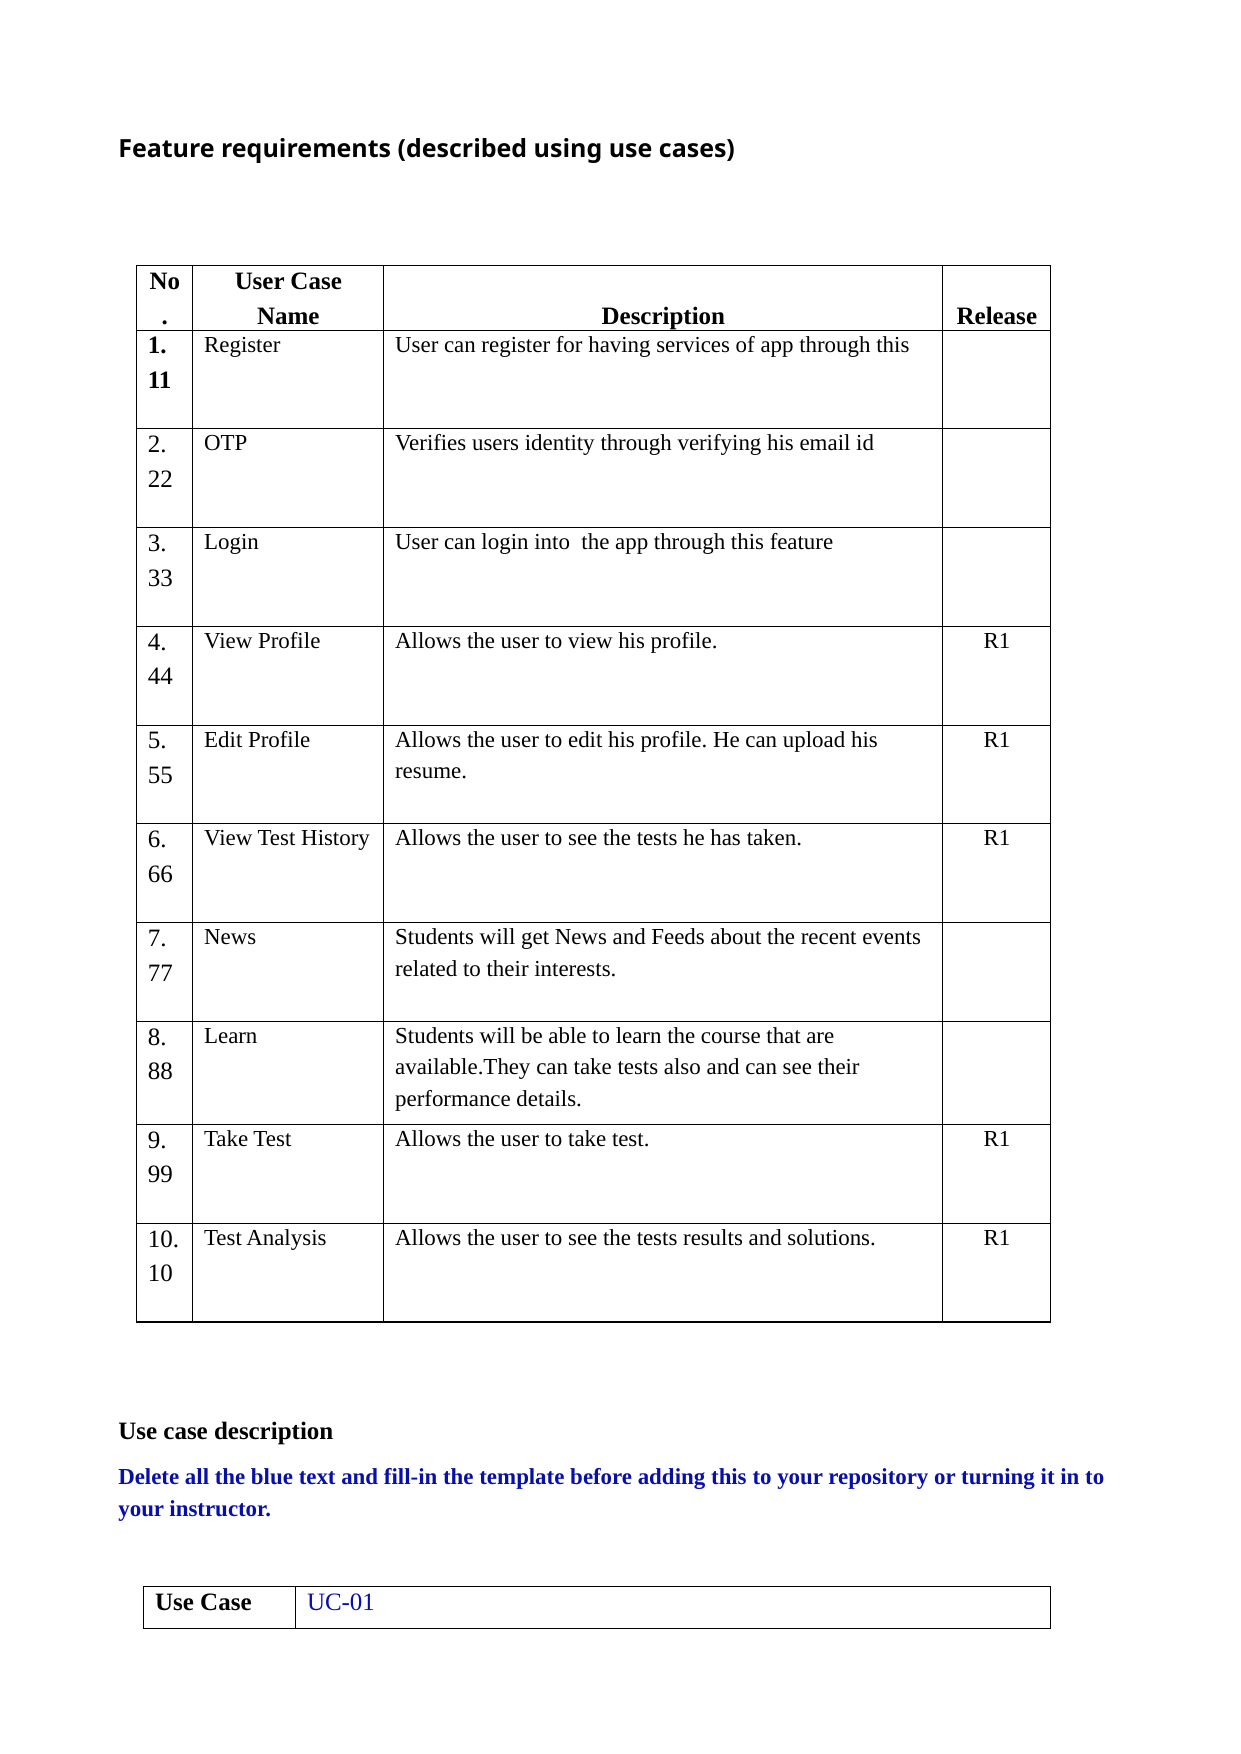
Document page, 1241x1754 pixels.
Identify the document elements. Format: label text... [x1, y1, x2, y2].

table_cell User can login into the app through this feature [384, 528, 942, 626]
text Use case description [118, 1416, 1122, 1445]
table_cell Allows the user to see the tests he has taken. [384, 824, 942, 922]
table_cell [943, 1022, 1050, 1124]
table_cell R1 [943, 1224, 1050, 1321]
table_cell 444 [137, 627, 192, 724]
table_cell [943, 528, 1050, 626]
table_cell 1010 [137, 1224, 192, 1321]
table_cell [943, 331, 1050, 428]
table_cell 999 [137, 1125, 192, 1223]
table_cell 111 [137, 331, 192, 428]
table_cell 888 [137, 1022, 192, 1124]
table_cell Register [193, 331, 383, 428]
table_cell News [193, 923, 383, 1021]
table_cell Login [193, 528, 383, 626]
table_cell R1 [943, 1125, 1050, 1223]
table_cell Allows the user to edit his profile. He can upload his resume. [384, 726, 942, 823]
table_header Description [384, 266, 942, 329]
table_cell [943, 923, 1050, 1021]
table_cell Test Analysis [193, 1224, 383, 1321]
table_cell Take Test [193, 1125, 383, 1223]
text Delete all the blue text and fill-in the template before adding this to your repository or turning it in to your instructor. [118, 1463, 1122, 1521]
table_cell View Profile [193, 627, 383, 724]
table_cell 777 [137, 923, 192, 1021]
table_cell Learn [193, 1022, 383, 1124]
table_cell Allows the user to see the tests results and solutions. [384, 1224, 942, 1321]
table_cell View Test History [193, 824, 383, 922]
table_header UC-01 [296, 1587, 1050, 1628]
table_header No. [137, 266, 192, 329]
table_cell Edit Profile [193, 726, 383, 823]
subtitle Feature requirements (described using use cases) [118, 131, 1122, 165]
table_cell R1 [943, 824, 1050, 922]
table_cell R1 [943, 627, 1050, 724]
table_cell User can register for having services of app through this [384, 331, 942, 428]
table_cell 333 [137, 528, 192, 626]
table_cell OTP [193, 429, 383, 527]
table_cell 666 [137, 824, 192, 922]
table_cell [943, 429, 1050, 527]
table_header User Case Name [193, 266, 383, 329]
table_cell Students will get News and Feeds about the recent events related to their interests. [384, 923, 942, 1021]
table_cell Allows the user to take test. [384, 1125, 942, 1223]
table_cell 222 [137, 429, 192, 527]
table_cell Allows the user to view his profile. [384, 627, 942, 724]
table_header Use Case [144, 1587, 295, 1628]
table_header Release [943, 266, 1050, 329]
table_cell R1 [943, 726, 1050, 823]
table_cell Verifies users identity through verifying his email id [384, 429, 942, 527]
table_cell 555 [137, 726, 192, 823]
table_cell Students will be able to learn the course that are available.They can take tests also and can see their performance details. [384, 1022, 942, 1124]
